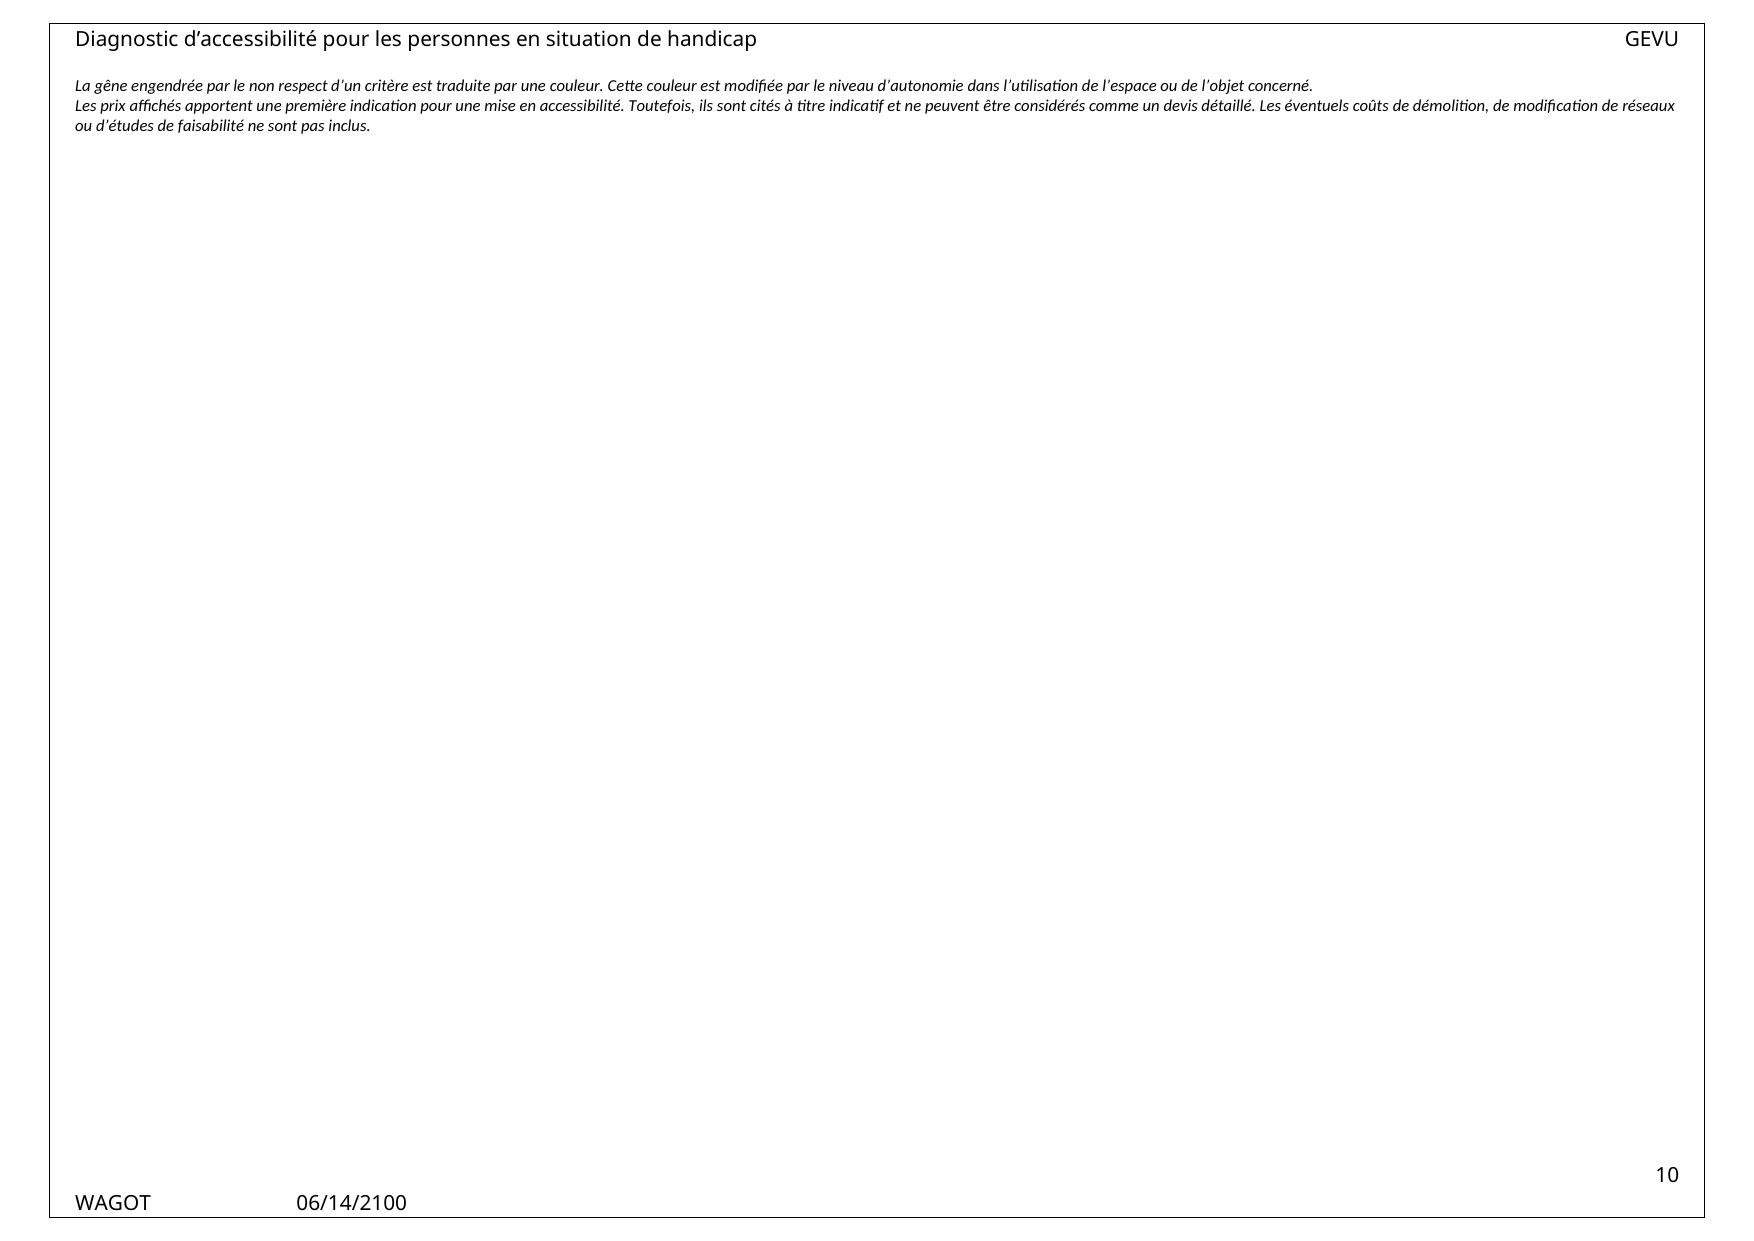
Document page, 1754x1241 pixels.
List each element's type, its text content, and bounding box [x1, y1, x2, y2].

text La gêne engendrée par le non respect d’un critère est traduite par une couleur. Cette couleur est modifiée par le niveau d’autonomie dans l’utilisation de l’espace ou de l’objet concerné. [75, 75, 1679, 95]
text Les prix affichés apportent une première indication pour une mise en accessibilité. Toutefois, ils sont cités à titre indicatif et ne peuvent être considérés comme un devis détaillé. Les éventuels coûts de démolition, de modification de réseaux ou d’études de faisabilité ne sont pas inclus. [75, 95, 1679, 136]
